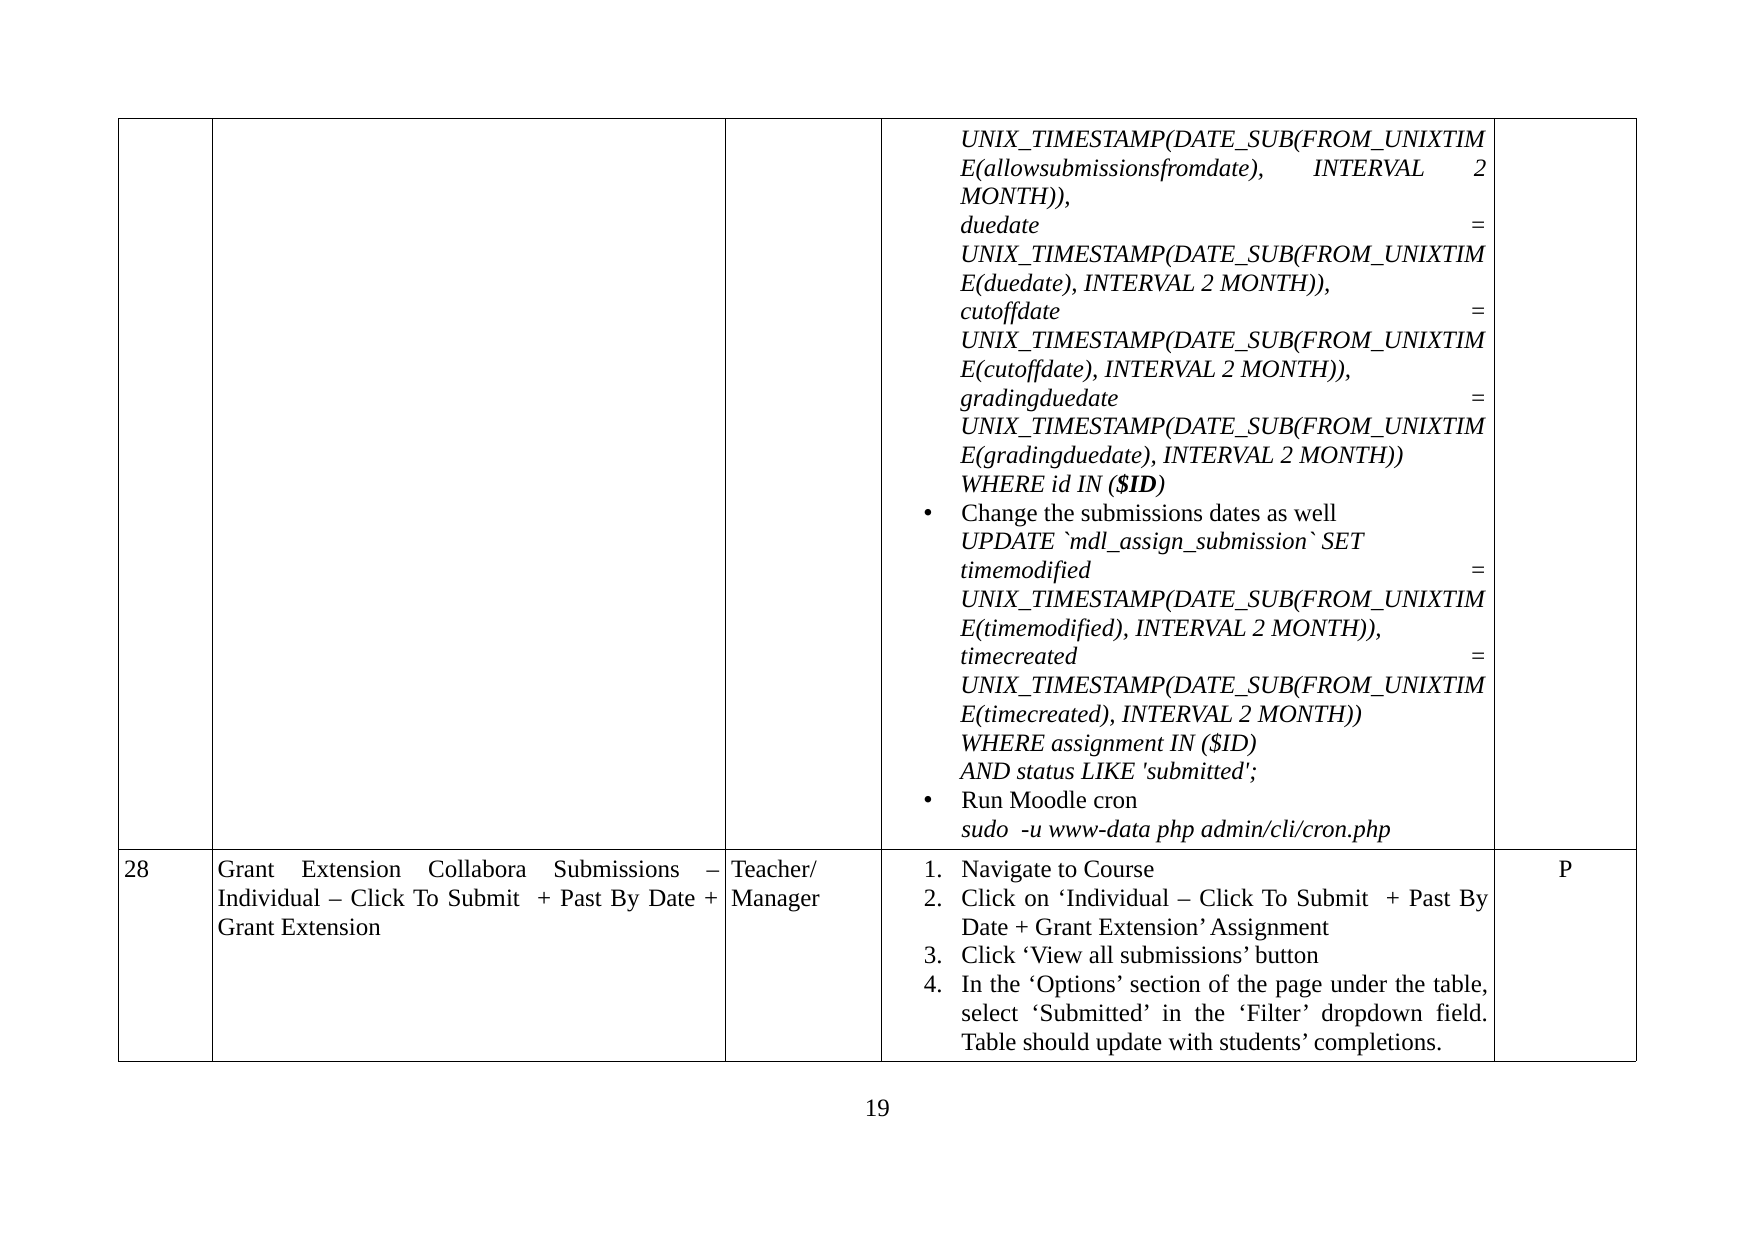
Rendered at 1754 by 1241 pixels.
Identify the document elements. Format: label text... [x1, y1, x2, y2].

table_cell [213, 119, 725, 848]
table_cell In the MySQL database: Check that dates will make sense – i.e. all the dates are in the past SELECT id, DATE_SUB(FROM_UNIXTIME(timemodified), INTERVAL 2 MONTH), DATE_SUB(FROM_UNIXTIME(allowsubmissionsfromdate), INTERVAL 2 MONTH), DATE_SUB(FROM_UNIXTIME(duedate), INTERVAL 2 MONTH), DATE_SUB(FROM_UNIXTIME(cutoffdate), INTERVAL 2 MONTH), DATE_SUB(FROM_UNIXTIME(gradingduedate), INTERVAL 2 MONTH) FROM mdl_assign WHERE id IN ( SELECT id FROM mdl_assign WHERE cutoffdate > unix_timestamp(CURRENT_DATE()) ) Change the dates to the past dates UPDATE mdl_assign SET timemodified = UNIX_TIMESTAMP(DATE_SUB(FROM_UNIXTIME(timemodified), INTERVAL 2 MONTH)), allowsubmissionsfromdate = UNIX_TIMESTAMP(DATE_SUB(FROM_UNIXTIME(allowsubmissionsfromdate), INTERVAL 2 MONTH)), duedate = UNIX_TIMESTAMP(DATE_SUB(FROM_UNIXTIME(duedate), INTERVAL 2 MONTH)), cutoffdate = UNIX_TIMESTAMP(DATE_SUB(FROM_UNIXTIME(cutoffdate), INTERVAL 2 MONTH)), gradingduedate = UNIX_TIMESTAMP(DATE_SUB(FROM_UNIXTIME(gradingduedate), INTERVAL 2 MONTH)) WHERE id IN ($ID) Change the submissions dates as well UPDATE `mdl_assign_submission` SET timemodified = UNIX_TIMESTAMP(DATE_SUB(FROM_UNIXTIME(timemodified), INTERVAL 2 MONTH)), timecreated = UNIX_TIMESTAMP(DATE_SUB(FROM_UNIXTIME(timecreated), INTERVAL 2 MONTH)) WHERE assignment IN ($ID) AND status LIKE 'submitted'; Run Moodle cron sudo -u www-data php admin/cli/cron.php [882, 119, 1494, 848]
table_cell [1495, 119, 1636, 848]
table_cell Teacher/Manager [726, 850, 881, 1061]
table_cell 28 [119, 850, 212, 1061]
table_cell Grant Extension Collabora Submissions – Individual – Click To Submit + Past By Date + Grant Extension [213, 850, 725, 1061]
table_cell [119, 119, 212, 848]
table_cell Navigate to Course Click on ‘Individual – Click To Submit + Past By Date + Grant Extension’ Assignment Click ‘View all submissions’ button In the ‘Options’ section of the page under the table, select ‘Submitted’ in the ‘Filter’ dropdown field. Table should update with students’ completions. Clicking on the ‘magnifying glass’ icon link for one of the student should display the submission in the Collabora frame in read-only format only. Click the ‘Back’ button to return to Grading screen. Locate the user (Grp2User1) in the table In the ‘Edit’ column for the user, click the ‘Edit’ link and select ‘Grant extension’ Select a date in the future for the ‘Extension due date’ fields and click the ‘Save Changes’ button. The ‘Status’ column of the submissions table for the user should read ‘Submitted for grading - Extension granted until: $extentiondate’ In the ‘Edit’ column, click ‘Edit’ and select ‘Revert the submission to draft’ . The ‘Status’ column of the submissions table for the user should read ‘Draft (not submitted) - Extension granted until: ’ [882, 850, 1494, 1061]
table_cell [726, 119, 881, 848]
table_cell P [1495, 850, 1636, 1061]
